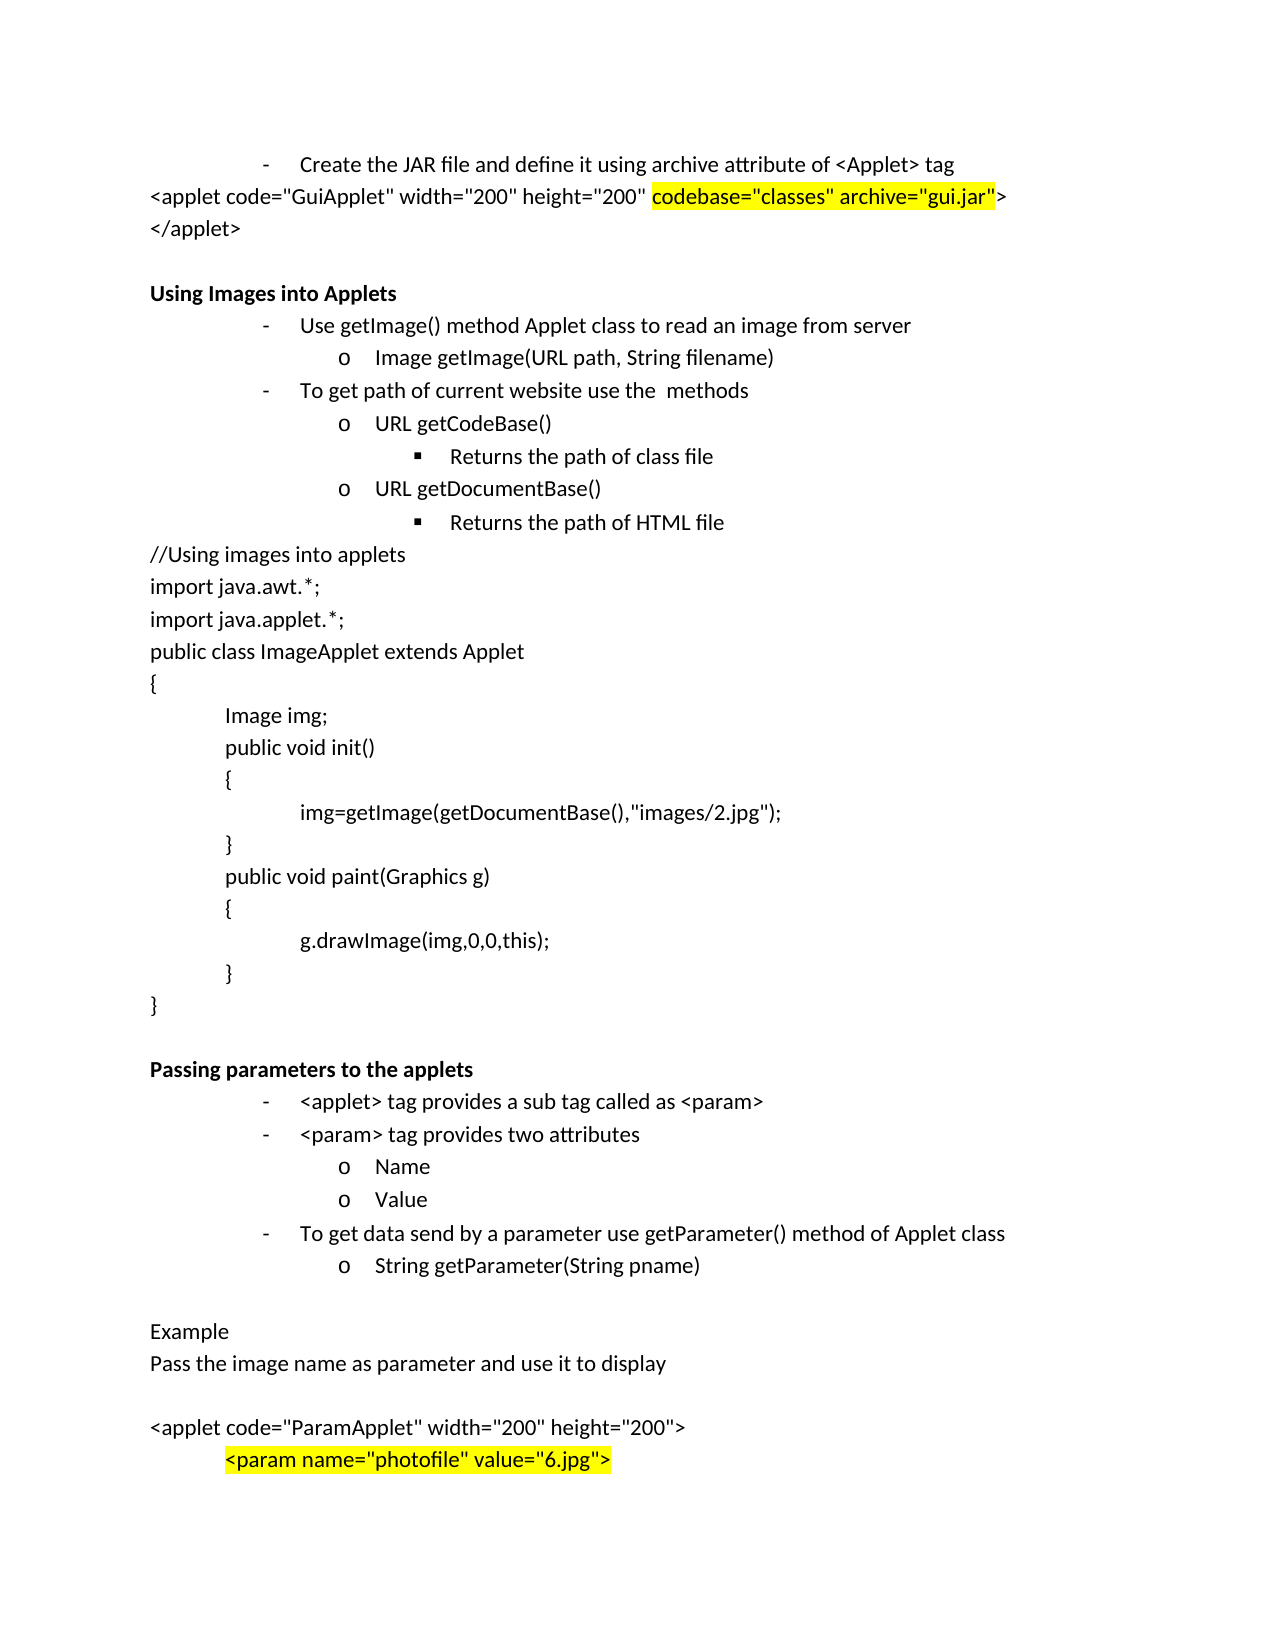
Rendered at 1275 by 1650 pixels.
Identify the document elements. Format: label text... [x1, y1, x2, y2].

list Returns the path of HTML file [412, 508, 1125, 536]
text g.drawImage(img,0,0,this); [150, 927, 1125, 954]
text { [150, 766, 1125, 794]
text img=getImage(getDocumentBase(),"images/2.jpg"); [150, 798, 1125, 826]
text </applet> [150, 214, 1125, 242]
text import java.awt.*; [150, 572, 1125, 601]
text public void paint(Graphics g) [150, 862, 1125, 890]
text { [150, 894, 1125, 922]
list URL getCodeBase() [337, 409, 1125, 438]
text //Using images into applets [150, 540, 1125, 568]
text } [150, 830, 1125, 858]
text <param name="photofile" value="6.jpg"> [150, 1446, 1125, 1474]
list Use getImage() method Applet class to read an image from server [262, 311, 1125, 339]
list Name [337, 1152, 1125, 1181]
list String getParameter(String pname) [337, 1251, 1125, 1280]
list Returns the path of class file [412, 442, 1125, 470]
list URL getDocumentBase() [337, 474, 1125, 504]
text <applet code="GuiApplet" width="200" height="200" codebase="classes" archive="gui.jar"> [150, 182, 1125, 210]
list Value [337, 1185, 1125, 1214]
text Image img; [150, 701, 1125, 729]
list To get path of current website use the methods [262, 377, 1125, 405]
text public void init() [150, 733, 1125, 761]
text Passing parameters to the applets [150, 1055, 1125, 1083]
list Image getImage(URL path, String filename) [337, 343, 1125, 372]
text <applet code="ParamApplet" width="200" height="200"> [150, 1413, 1125, 1441]
text Using Images into Applets [150, 279, 1125, 307]
text Pass the image name as parameter and use it to display [150, 1349, 1125, 1377]
text public class ImageApplet extends Applet [150, 637, 1125, 665]
text } [150, 991, 1125, 1019]
text } [150, 959, 1125, 987]
list <param> tag provides two attributes [262, 1120, 1125, 1148]
list Create the JAR file and define it using archive attribute of <Applet> tag [262, 150, 1125, 178]
text Example [150, 1317, 1125, 1345]
list <applet> tag provides a sub tag called as <param> [262, 1087, 1125, 1116]
text import java.applet.*; [150, 605, 1125, 633]
text { [150, 669, 1125, 697]
list To get data send by a parameter use getParameter() method of Applet class [262, 1219, 1125, 1247]
